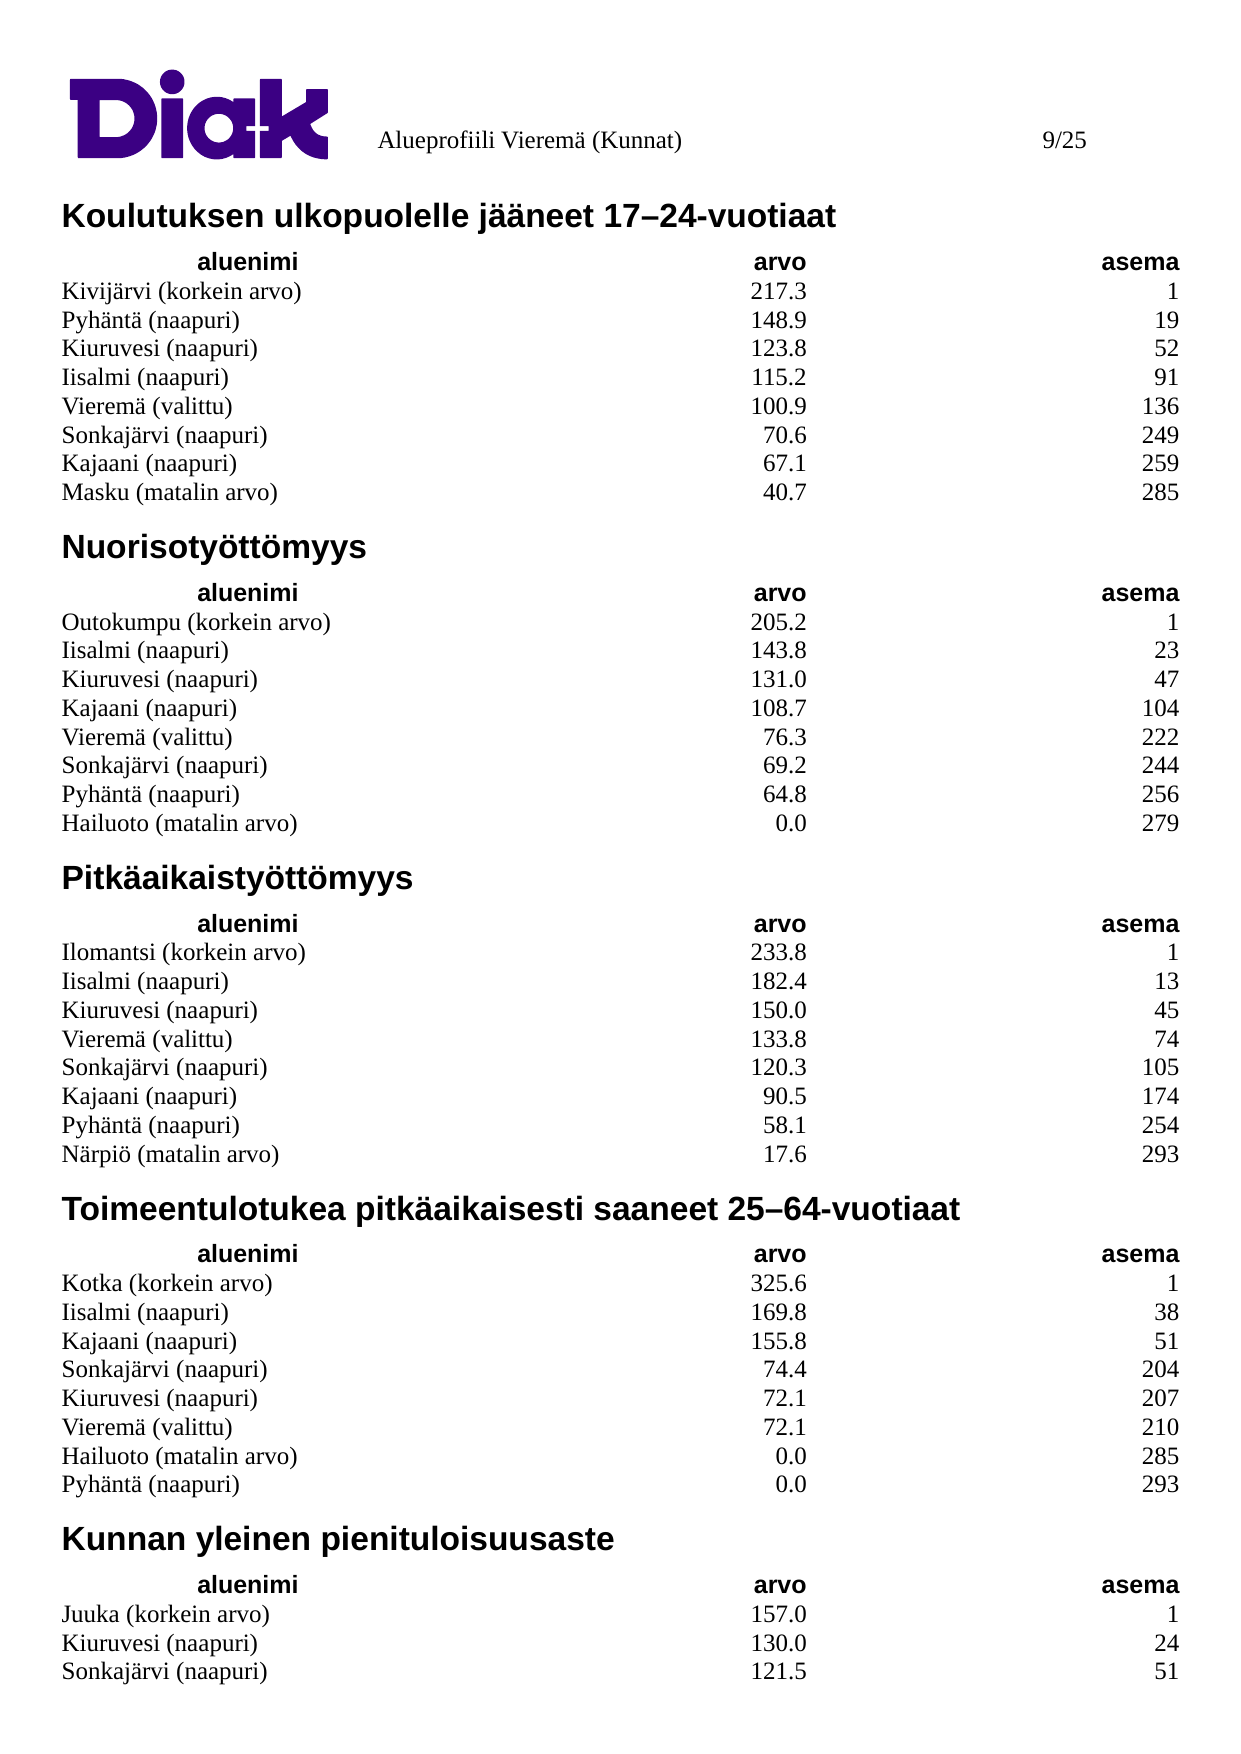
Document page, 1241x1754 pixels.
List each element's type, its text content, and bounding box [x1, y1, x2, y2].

table_cell Kivijärvi (korkein arvo) [61, 276, 434, 305]
table_cell 174 [806, 1081, 1179, 1110]
table_cell 293 [806, 1470, 1179, 1498]
table_cell Iisalmi (naapuri) [61, 966, 434, 995]
table_cell 69.2 [434, 751, 806, 779]
table_cell Kiuruvesi (naapuri) [61, 334, 434, 362]
table_cell Juuka (korkein arvo) [61, 1599, 434, 1628]
table_cell 58.1 [434, 1110, 806, 1139]
table_cell 0.0 [434, 1470, 806, 1498]
table_cell Närpiö (matalin arvo) [61, 1139, 434, 1167]
table_cell Masku (matalin arvo) [61, 477, 434, 506]
table_cell 76.3 [434, 722, 806, 751]
subtitle Pitkäaikaistyöttömyys [61, 858, 1179, 896]
table_cell 40.7 [434, 477, 806, 506]
table_header aluenimi [61, 578, 434, 607]
table_cell 204 [806, 1355, 1179, 1383]
table_cell 1 [806, 607, 1179, 636]
table_header aluenimi [61, 247, 434, 276]
table_cell 207 [806, 1383, 1179, 1412]
table_cell 13 [806, 966, 1179, 995]
table_cell 182.4 [434, 966, 806, 995]
table_cell 90.5 [434, 1081, 806, 1110]
table_cell 52 [806, 334, 1179, 362]
table_cell Outokumpu (korkein arvo) [61, 607, 434, 636]
table_cell Vieremä (valittu) [61, 1412, 434, 1441]
table_header aluenimi [61, 1240, 434, 1268]
table_cell 105 [806, 1053, 1179, 1081]
table_cell 51 [806, 1656, 1179, 1685]
table_cell 233.8 [434, 938, 806, 966]
table_cell 244 [806, 751, 1179, 779]
table_cell Kiuruvesi (naapuri) [61, 995, 434, 1024]
table_cell Kotka (korkein arvo) [61, 1268, 434, 1297]
table_header asema [806, 909, 1179, 937]
table_cell 0.0 [434, 808, 806, 837]
table_cell 169.8 [434, 1297, 806, 1326]
table_cell 285 [806, 1441, 1179, 1469]
table_header aluenimi [61, 1570, 434, 1599]
table_cell 121.5 [434, 1656, 806, 1685]
table_cell 115.2 [434, 362, 806, 391]
table_cell 1 [806, 1599, 1179, 1628]
table_cell 104 [806, 693, 1179, 722]
table_cell 123.8 [434, 334, 806, 362]
table_cell Kajaani (naapuri) [61, 1081, 434, 1110]
table_header asema [806, 578, 1179, 607]
table_cell Hailuoto (matalin arvo) [61, 808, 434, 837]
table_cell 325.6 [434, 1268, 806, 1297]
table_header arvo [434, 909, 806, 937]
table_cell Hailuoto (matalin arvo) [61, 1441, 434, 1469]
table_cell 64.8 [434, 779, 806, 808]
table_cell Sonkajärvi (naapuri) [61, 751, 434, 779]
table_cell 259 [806, 449, 1179, 477]
table_cell 249 [806, 420, 1179, 448]
table_cell 70.6 [434, 420, 806, 448]
table_header asema [806, 1570, 1179, 1599]
table_cell 217.3 [434, 276, 806, 305]
table_cell Kiuruvesi (naapuri) [61, 1383, 434, 1412]
table_cell 1 [806, 938, 1179, 966]
table_cell 74.4 [434, 1355, 806, 1383]
table_cell Sonkajärvi (naapuri) [61, 1656, 434, 1685]
table_cell 157.0 [434, 1599, 806, 1628]
table_cell Iisalmi (naapuri) [61, 636, 434, 664]
table_cell 279 [806, 808, 1179, 837]
table_cell 155.8 [434, 1326, 806, 1354]
table_cell Iisalmi (naapuri) [61, 1297, 434, 1326]
table_cell Kajaani (naapuri) [61, 693, 434, 722]
table_cell Kiuruvesi (naapuri) [61, 1628, 434, 1656]
table_cell 285 [806, 477, 1179, 506]
table_cell 254 [806, 1110, 1179, 1139]
table_cell 91 [806, 362, 1179, 391]
table_cell Kiuruvesi (naapuri) [61, 664, 434, 693]
table_cell 100.9 [434, 391, 806, 420]
table_cell Pyhäntä (naapuri) [61, 1110, 434, 1139]
table_cell 1 [806, 1268, 1179, 1297]
table_header arvo [434, 1240, 806, 1268]
subtitle Toimeentulotukea pitkäaikaisesti saaneet 25–64-vuotiaat [61, 1188, 1179, 1227]
table_cell 47 [806, 664, 1179, 693]
table_cell 72.1 [434, 1383, 806, 1412]
table_cell Pyhäntä (naapuri) [61, 1470, 434, 1498]
table_header asema [806, 247, 1179, 276]
table_cell 148.9 [434, 305, 806, 333]
table_cell 256 [806, 779, 1179, 808]
table_cell Pyhäntä (naapuri) [61, 779, 434, 808]
table_cell 51 [806, 1326, 1179, 1354]
table_cell Kajaani (naapuri) [61, 449, 434, 477]
table_cell Sonkajärvi (naapuri) [61, 1355, 434, 1383]
table_cell 24 [806, 1628, 1179, 1656]
table_cell Sonkajärvi (naapuri) [61, 1053, 434, 1081]
table_cell 293 [806, 1139, 1179, 1167]
subtitle Kunnan yleinen pienituloisuusaste [61, 1519, 1179, 1558]
table_cell 0.0 [434, 1441, 806, 1469]
table_cell 17.6 [434, 1139, 806, 1167]
table_cell Vieremä (valittu) [61, 391, 434, 420]
table_cell Iisalmi (naapuri) [61, 362, 434, 391]
table_cell Vieremä (valittu) [61, 722, 434, 751]
table_cell 150.0 [434, 995, 806, 1024]
table_cell 74 [806, 1024, 1179, 1052]
table_cell 222 [806, 722, 1179, 751]
table_cell 45 [806, 995, 1179, 1024]
table_cell 133.8 [434, 1024, 806, 1052]
table_header arvo [434, 247, 806, 276]
table_header aluenimi [61, 909, 434, 937]
table_cell 1 [806, 276, 1179, 305]
table_header arvo [434, 1570, 806, 1599]
table_cell 205.2 [434, 607, 806, 636]
table_cell 136 [806, 391, 1179, 420]
table_cell 130.0 [434, 1628, 806, 1656]
table_cell 143.8 [434, 636, 806, 664]
table_cell 72.1 [434, 1412, 806, 1441]
table_cell Pyhäntä (naapuri) [61, 305, 434, 333]
table_cell 210 [806, 1412, 1179, 1441]
table_cell 19 [806, 305, 1179, 333]
table_cell Kajaani (naapuri) [61, 1326, 434, 1354]
table_cell 38 [806, 1297, 1179, 1326]
subtitle Koulutuksen ulkopuolelle jääneet 17–24-vuotiaat [61, 196, 1179, 235]
table_cell 131.0 [434, 664, 806, 693]
subtitle Nuorisotyöttömyys [61, 527, 1179, 566]
table_cell Ilomantsi (korkein arvo) [61, 938, 434, 966]
table_cell 108.7 [434, 693, 806, 722]
table_cell Sonkajärvi (naapuri) [61, 420, 434, 448]
table_cell Vieremä (valittu) [61, 1024, 434, 1052]
table_header arvo [434, 578, 806, 607]
table_cell 120.3 [434, 1053, 806, 1081]
table_header asema [806, 1240, 1179, 1268]
table_cell 23 [806, 636, 1179, 664]
table_cell 67.1 [434, 449, 806, 477]
